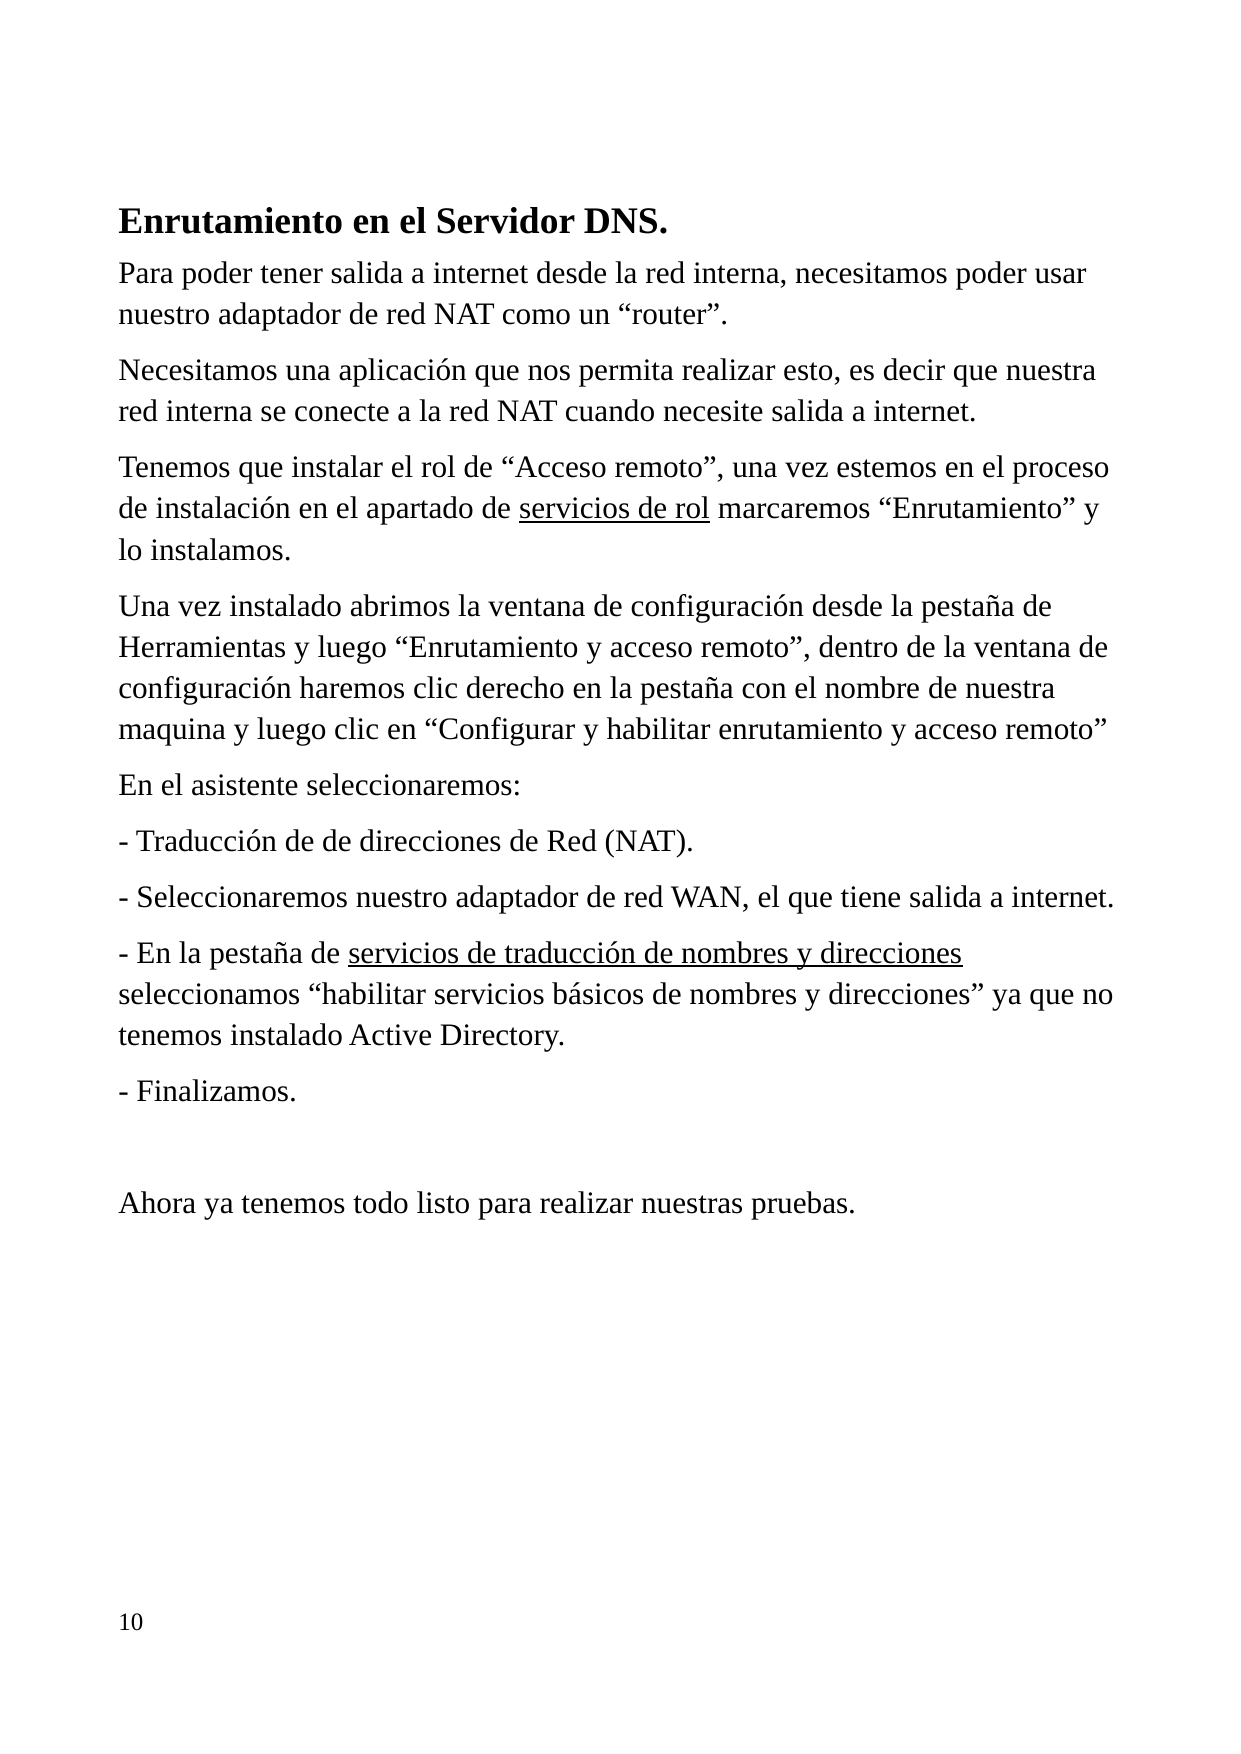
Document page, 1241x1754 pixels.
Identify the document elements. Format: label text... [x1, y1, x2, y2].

text Para poder tener salida a internet desde la red interna, necesitamos poder usar nuestro adaptador de red NAT como un “router”. [118, 254, 1122, 332]
text - En la pestaña de servicios de traducción de nombres y direcciones seleccionamos “habilitar servicios básicos de nombres y direcciones” ya que no tenemos instalado Active Directory. [118, 934, 1122, 1052]
subtitle Enrutamiento en el Servidor DNS. [118, 199, 1122, 242]
text Tenemos que instalar el rol de “Acceso remoto”, una vez estemos en el proceso de instalación en el apartado de servicios de rol marcaremos “Enrutamiento” y lo instalamos. [118, 448, 1122, 567]
text - Traducción de de direcciones de Red (NAT). [118, 822, 1122, 858]
text Necesitamos una aplicación que nos permita realizar esto, es decir que nuestra red interna se conecte a la red NAT cuando necesite salida a internet. [118, 351, 1122, 429]
text En el asistente seleccionaremos: [118, 766, 1122, 802]
text - Finalizamos. [118, 1072, 1122, 1108]
text Ahora ya tenemos todo listo para realizar nuestras pruebas. [118, 1184, 1122, 1220]
text - Seleccionaremos nuestro adaptador de red WAN, el que tiene salida a internet. [118, 878, 1122, 914]
text Una vez instalado abrimos la ventana de configuración desde la pestaña de Herramientas y luego “Enrutamiento y acceso remoto”, dentro de la ventana de configuración haremos clic derecho en la pestaña con el nombre de nuestra maquina y luego clic en “Configurar y habilitar enrutamiento y acceso remoto” [118, 587, 1122, 747]
